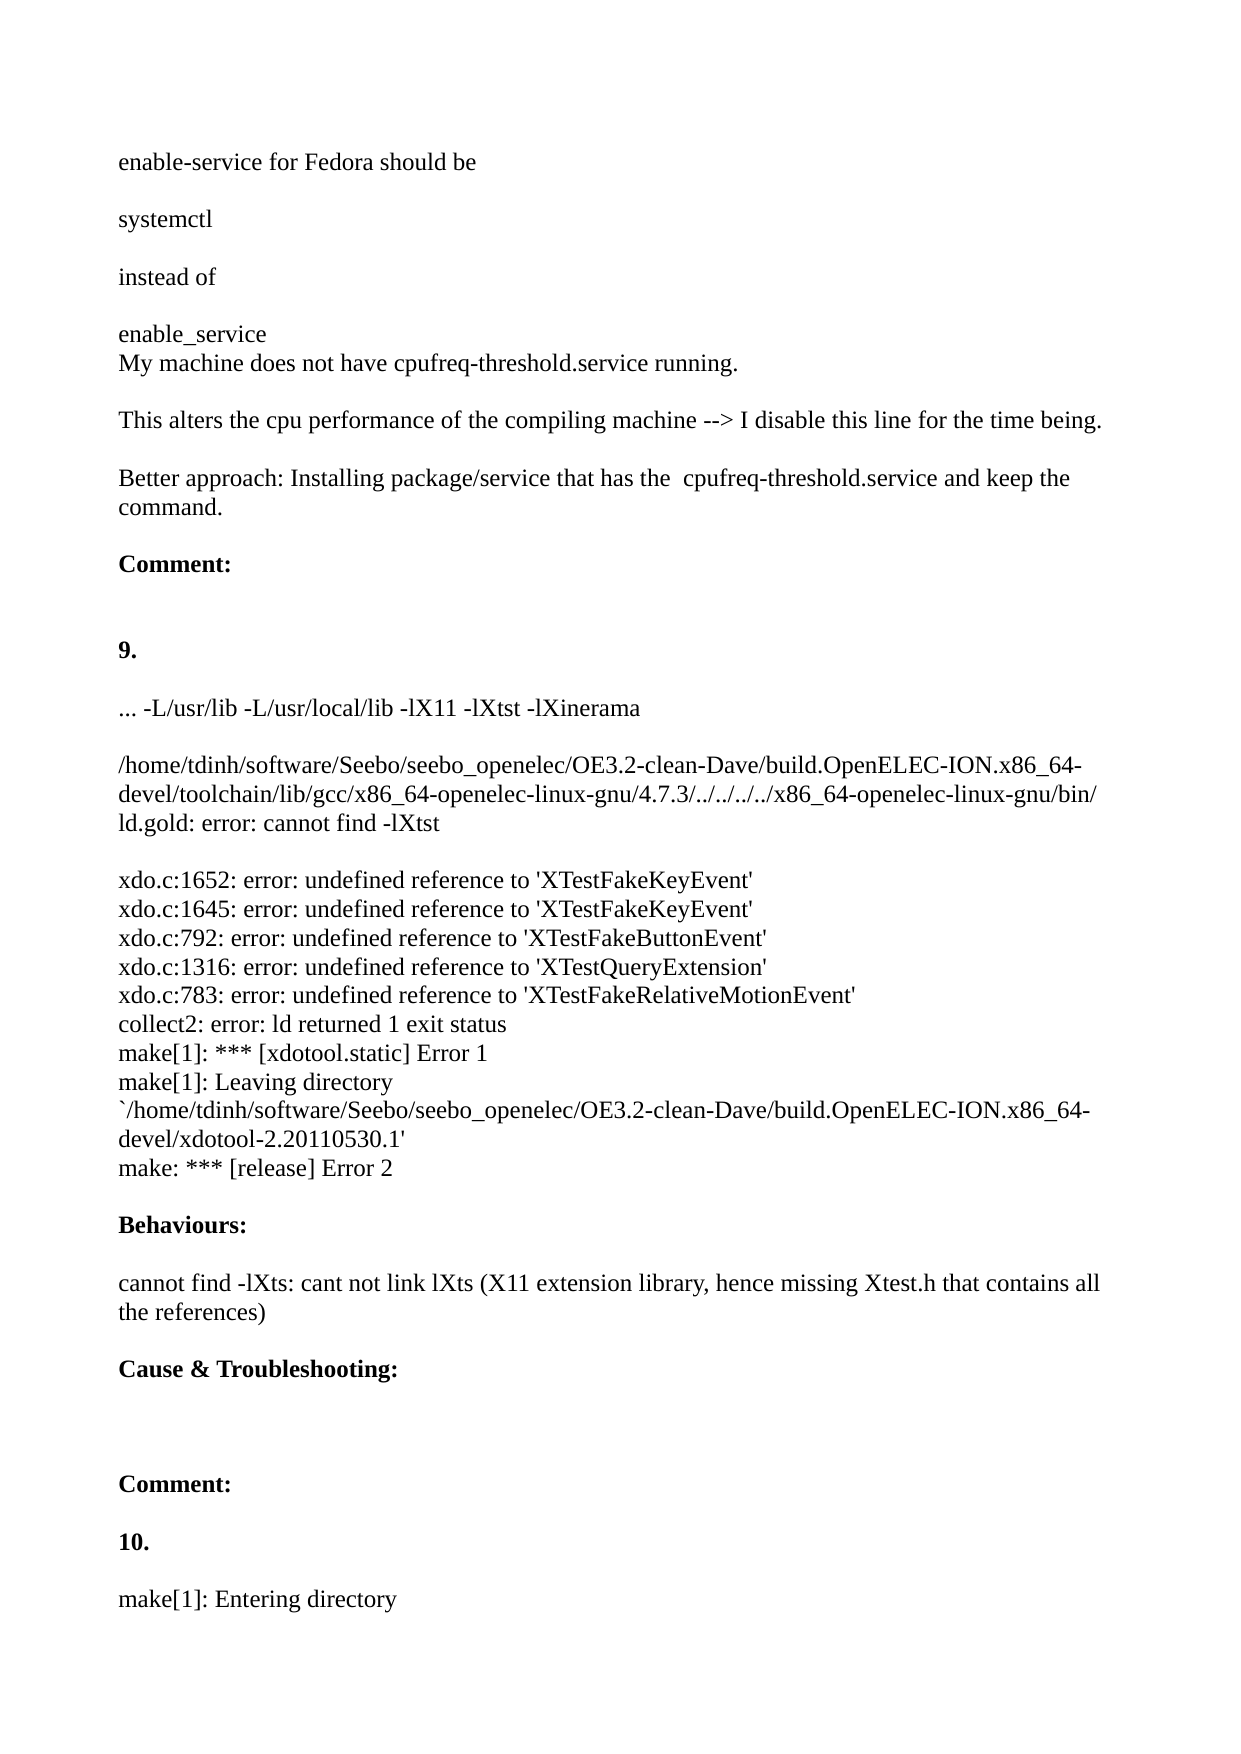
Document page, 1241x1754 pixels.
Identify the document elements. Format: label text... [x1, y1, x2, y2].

text Comment: [118, 1469, 1122, 1498]
text enable-service for Fedora should be [118, 147, 1122, 176]
text 10. [118, 1527, 1122, 1556]
text Better approach: Installing package/service that has the cpufreq-threshold.service and keep the command. [118, 463, 1122, 521]
text make[1]: Entering directory [118, 1584, 1122, 1613]
text Cause & Troubleshooting: [118, 1354, 1122, 1383]
text xdo.c:1645: error: undefined reference to 'XTestFakeKeyEvent' [118, 894, 1122, 923]
text xdo.c:783: error: undefined reference to 'XTestFakeRelativeMotionEvent' [118, 981, 1122, 1009]
text enable_service [118, 319, 1122, 348]
text make: *** [release] Error 2 [118, 1153, 1122, 1182]
text xdo.c:1316: error: undefined reference to 'XTestQueryExtension' [118, 952, 1122, 981]
text 9. [118, 636, 1122, 664]
text xdo.c:1652: error: undefined reference to 'XTestFakeKeyEvent' [118, 866, 1122, 894]
text instead of [118, 262, 1122, 291]
text ... -L/usr/lib -L/usr/local/lib -lX11 -lXtst -lXinerama [118, 693, 1122, 722]
text make[1]: Leaving directory `/home/tdinh/software/Seebo/seebo_openelec/OE3.2-clean-Dave/build.OpenELEC-ION.x86_64-devel/xdotool-2.20110530.1' [118, 1067, 1122, 1153]
text My machine does not have cpufreq-threshold.service running. [118, 348, 1122, 377]
text systemctl [118, 204, 1122, 233]
text xdo.c:792: error: undefined reference to 'XTestFakeButtonEvent' [118, 923, 1122, 952]
text make[1]: *** [xdotool.static] Error 1 [118, 1038, 1122, 1067]
text collect2: error: ld returned 1 exit status [118, 1009, 1122, 1038]
text cannot find -lXts: cant not link lXts (X11 extension library, hence missing Xtest.h that contains all the references) [118, 1268, 1122, 1326]
text /home/tdinh/software/Seebo/seebo_openelec/OE3.2-clean-Dave/build.OpenELEC-ION.x86_64-devel/toolchain/lib/gcc/x86_64-openelec-linux-gnu/4.7.3/../../../../x86_64-openelec-linux-gnu/bin/ld.gold: error: cannot find -lXtst [118, 751, 1122, 837]
text This alters the cpu performance of the compiling machine --> I disable this line for the time being. [118, 406, 1122, 434]
text Comment: [118, 549, 1122, 578]
text Behaviours: [118, 1211, 1122, 1239]
